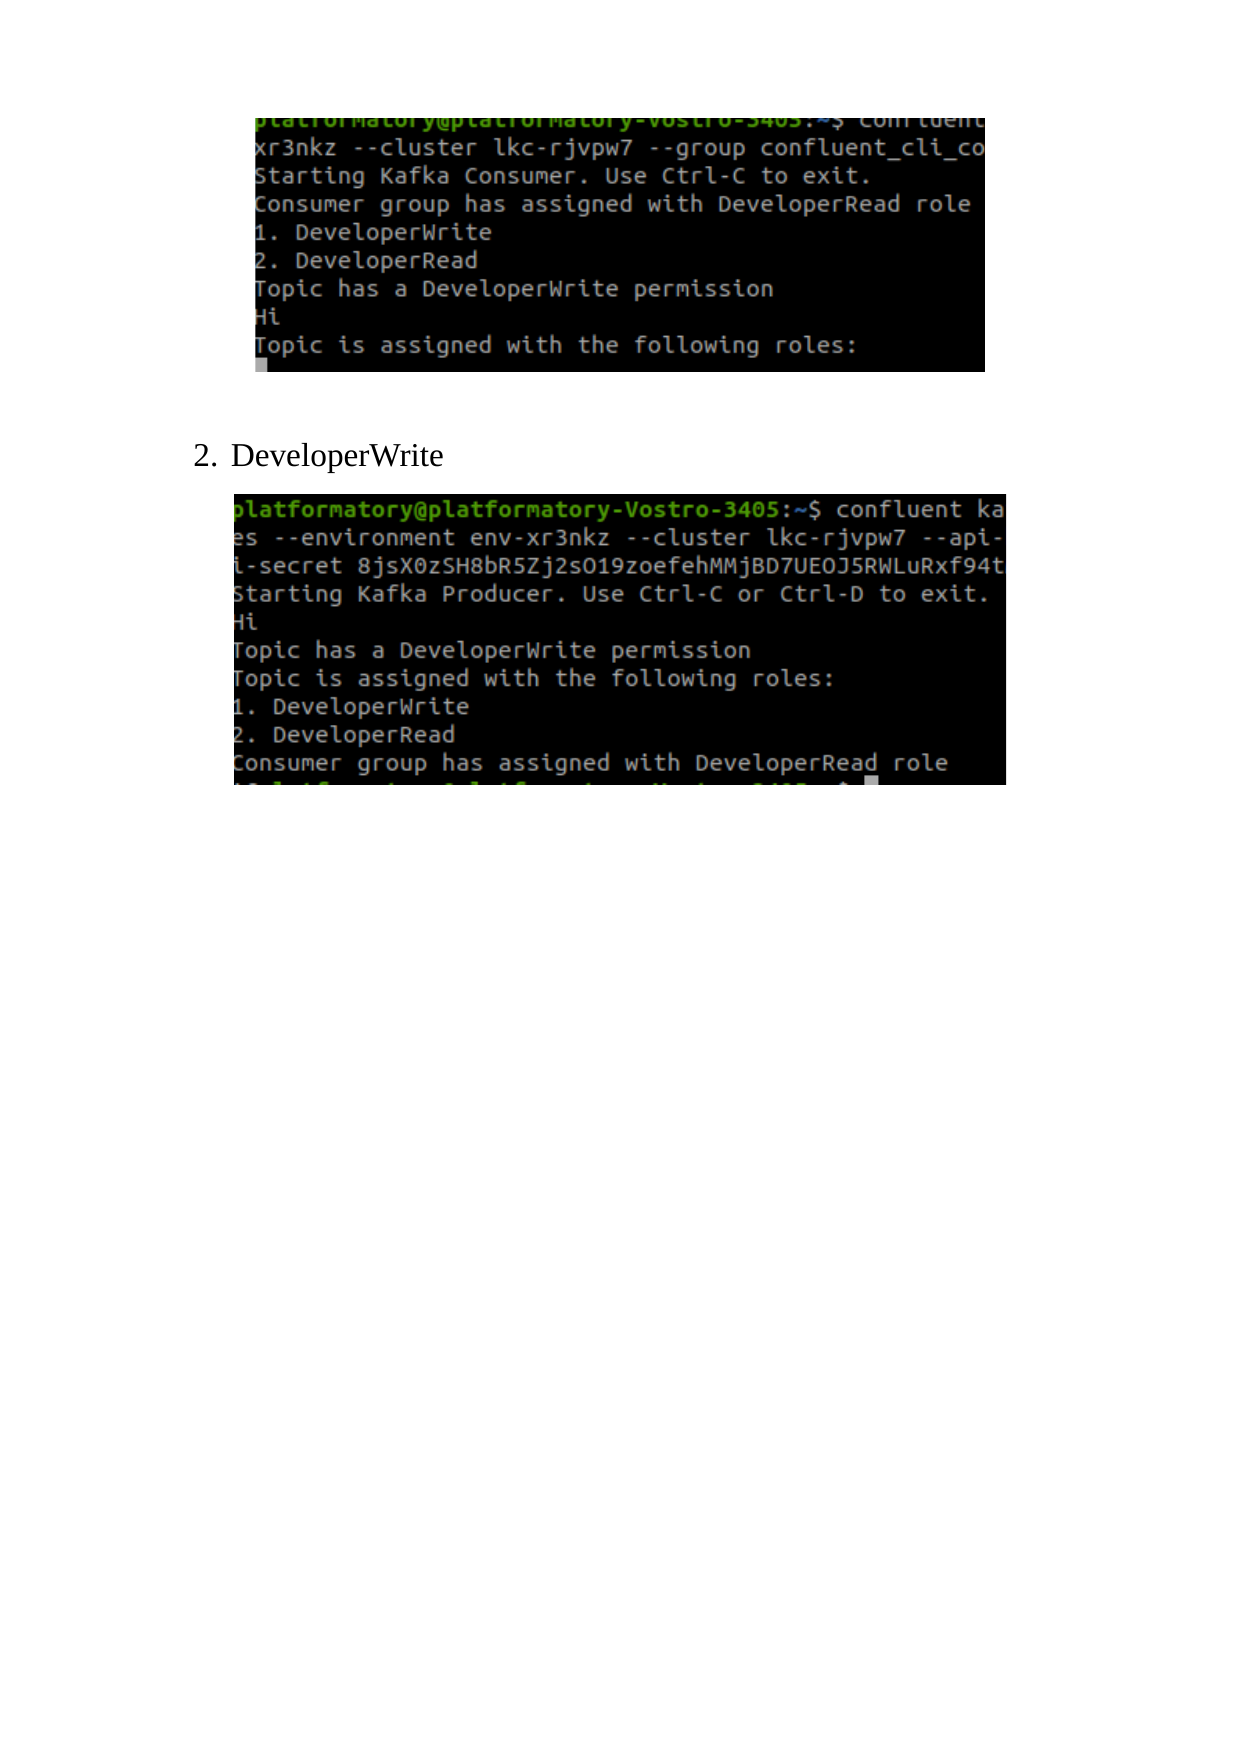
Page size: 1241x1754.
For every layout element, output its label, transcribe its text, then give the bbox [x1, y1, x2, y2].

list DeveloperWrite [193, 436, 1122, 474]
picture [255, 118, 985, 372]
picture [234, 494, 1007, 785]
